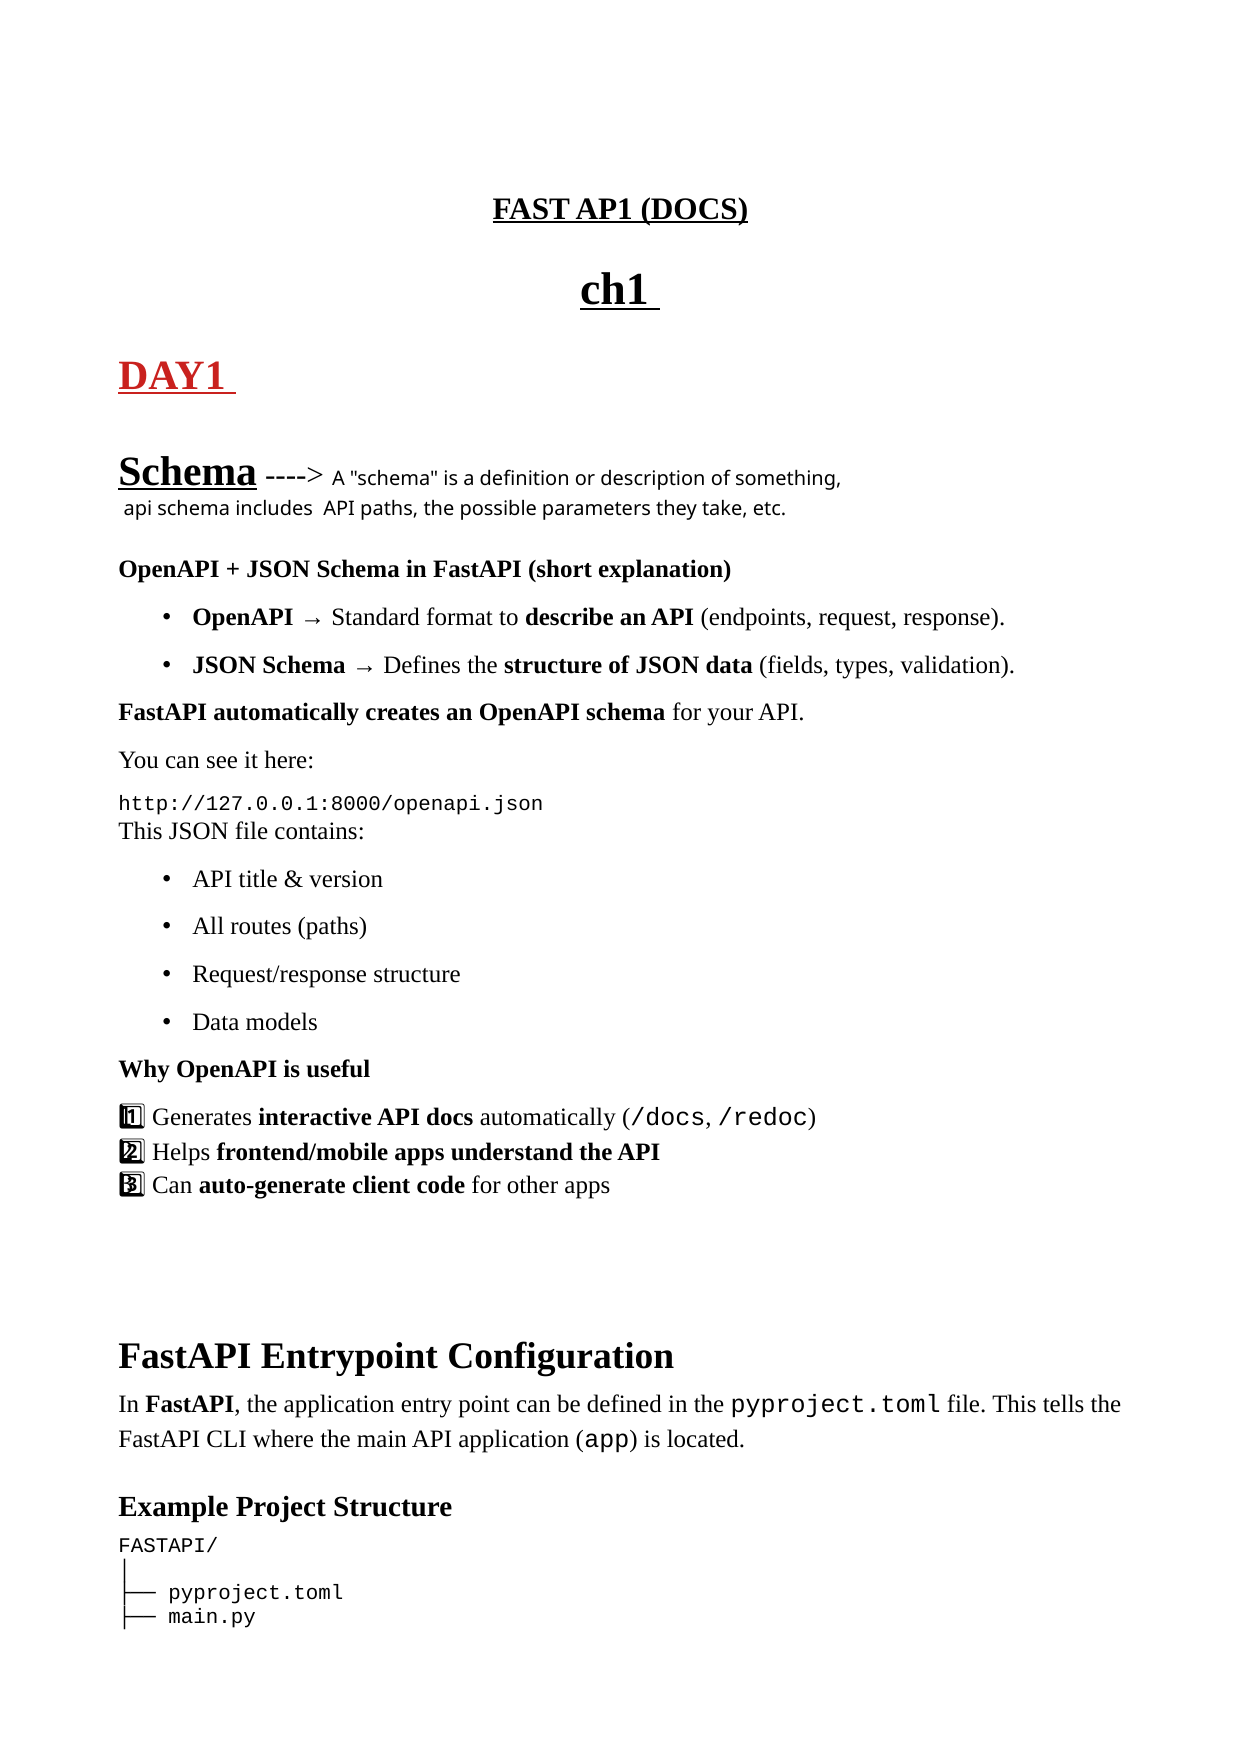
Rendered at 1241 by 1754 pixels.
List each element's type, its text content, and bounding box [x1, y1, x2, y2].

list All routes (paths) [162, 911, 1122, 940]
list API title & version [162, 864, 1122, 893]
text ├── pyproject.toml [118, 1582, 1122, 1606]
text 1️⃣ Generates interactive API docs automatically (/docs, /redoc) 2️⃣ Helps frontend/mobile apps understand the API 3️⃣ Can auto-generate client code for other apps [118, 1102, 1122, 1199]
text │ [118, 1559, 124, 1582]
text ├── main.py [125, 1606, 1122, 1629]
text You can see it here: [118, 745, 1122, 774]
text DAY1 [118, 351, 1122, 398]
text OpenAPI + JSON Schema in FastAPI (short explanation) [118, 522, 1122, 583]
list Data models [162, 1007, 1122, 1035]
subtitle FastAPI Entrypoint Configuration [118, 1334, 1122, 1377]
list JSON Schema → Defines the structure of JSON data (fields, types, validation). [162, 650, 1122, 678]
text FAST AP1 (DOCS) [118, 190, 1122, 226]
text ch1 [118, 262, 1122, 314]
list Request/response structure [162, 959, 1122, 988]
text FASTAPI/ [118, 1535, 1122, 1559]
text FastAPI automatically creates an OpenAPI schema for your API. [118, 697, 1122, 726]
text Schema ----> A "schema" is a definition or description of something, [118, 446, 1122, 494]
text In FastAPI, the application entry point can be defined in the pyproject.toml file. This tells the FastAPI CLI where the main API application (app) is located. [118, 1389, 1122, 1455]
text This JSON file contains: [118, 816, 1122, 845]
list OpenAPI → Standard format to describe an API (endpoints, request, response). [162, 602, 1122, 631]
text http://127.0.0.1:8000/openapi.json [118, 793, 1122, 816]
subtitle Example Project Structure [118, 1489, 1122, 1522]
text Why OpenAPI is useful [118, 1054, 1122, 1083]
text │ [125, 1559, 1122, 1582]
text api schema includes API paths, the possible parameters they take, etc. [118, 494, 1122, 522]
